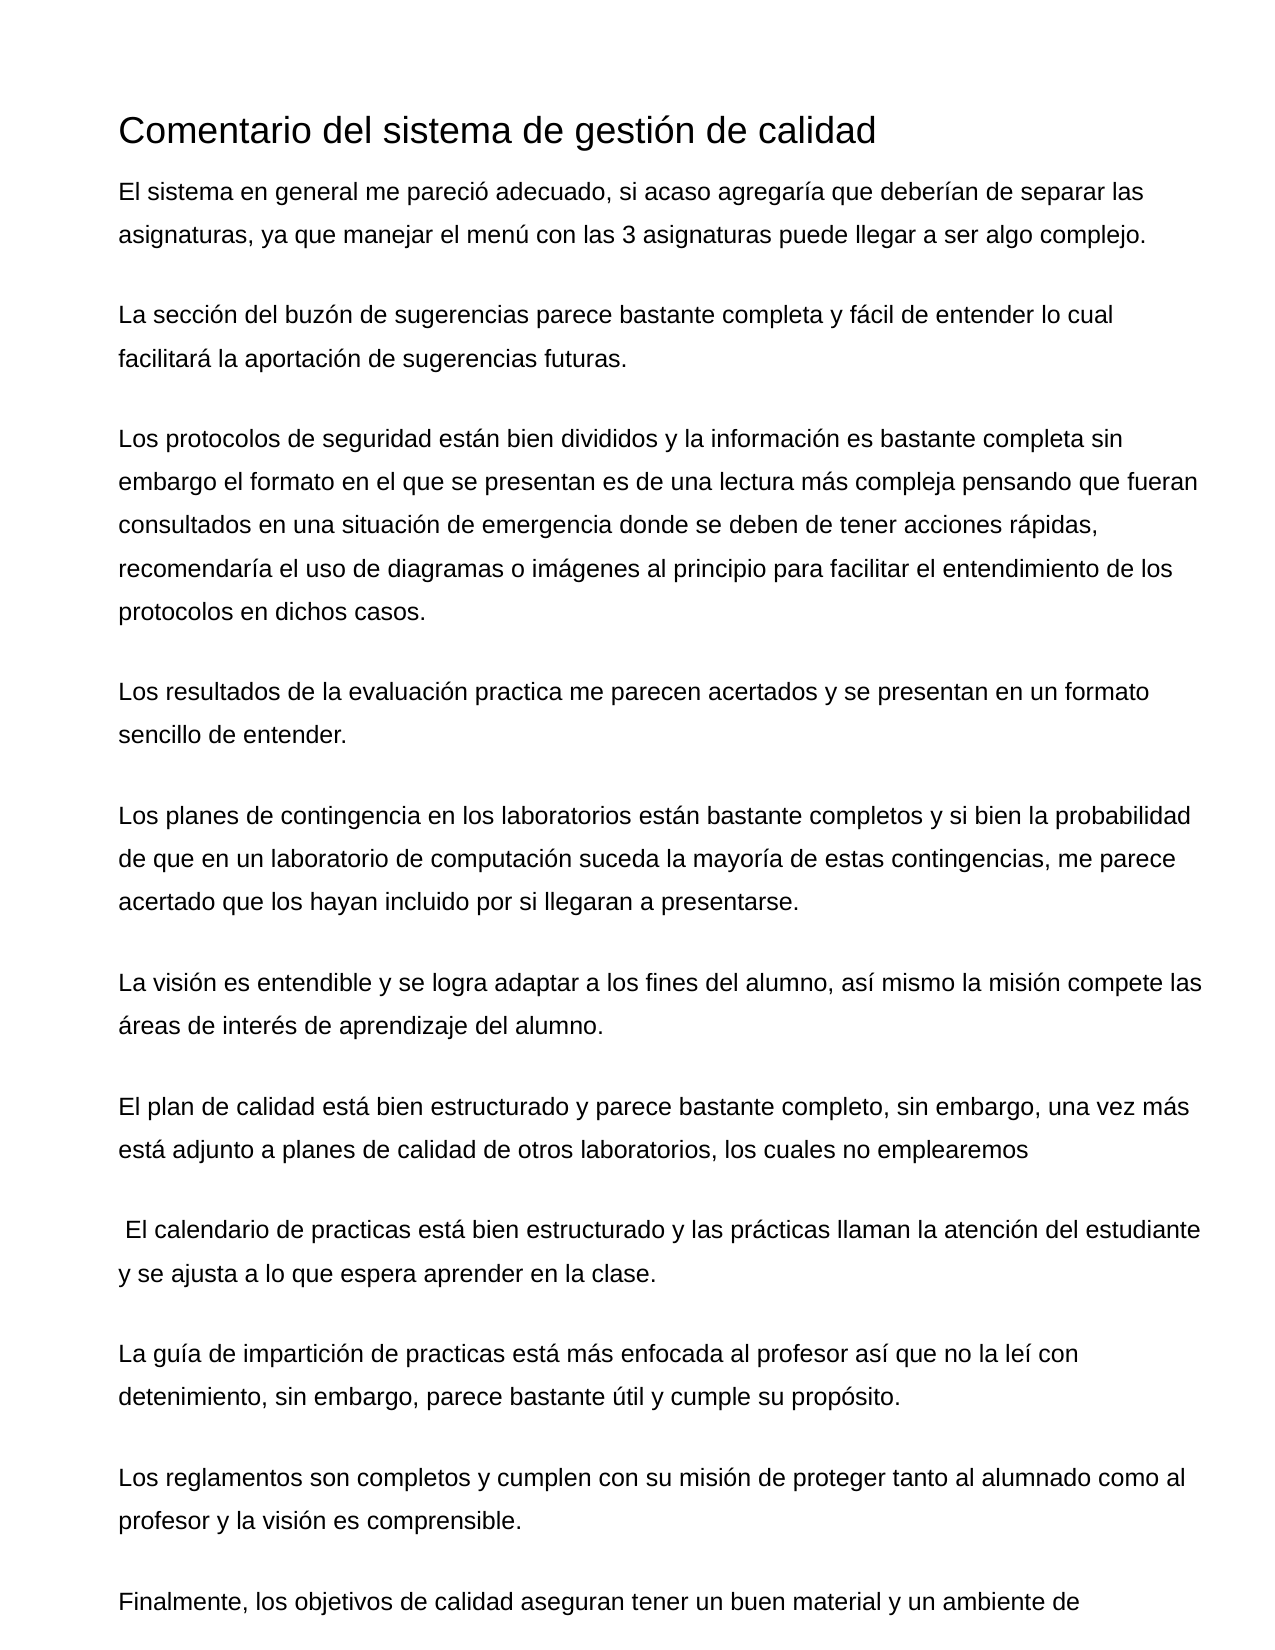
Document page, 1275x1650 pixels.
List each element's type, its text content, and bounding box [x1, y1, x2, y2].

text Los protocolos de seguridad están bien divididos y la información es bastante completa sin embargo el formato en el que se presentan es de una lectura más compleja pensando que fueran consultados en una situación de emergencia donde se deben de tener acciones rápidas, recomendaría el uso de diagramas o imágenes al principio para facilitar el entendimiento de los protocolos en dichos casos. [118, 424, 1205, 625]
text Comentario del sistema de gestión de calidad [118, 108, 1205, 152]
text La visión es entendible y se logra adaptar a los fines del alumno, así mismo la misión compete las áreas de interés de aprendizaje del alumno. [118, 968, 1205, 1040]
text El calendario de practicas está bien estructurado y las prácticas llaman la atención del estudiante y se ajusta a lo que espera aprender en la clase. [118, 1215, 1205, 1287]
text La sección del buzón de sugerencias parece bastante completa y fácil de entender lo cual facilitará la aportación de sugerencias futuras. [118, 300, 1205, 372]
text El plan de calidad está bien estructurado y parece bastante completo, sin embargo, una vez más está adjunto a planes de calidad de otros laboratorios, los cuales no emplearemos [118, 1092, 1205, 1163]
text Los reglamentos son completos y cumplen con su misión de proteger tanto al alumnado como al profesor y la visión es comprensible. [118, 1463, 1205, 1535]
text Los planes de contingencia en los laboratorios están bastante completos y si bien la probabilidad de que en un laboratorio de computación suceda la mayoría de estas contingencias, me parece acertado que los hayan incluido por si llegaran a presentarse. [118, 801, 1205, 916]
text Los resultados de la evaluación practica me parecen acertados y se presentan en un formato sencillo de entender. [118, 677, 1205, 749]
text El sistema en general me pareció adecuado, si acaso agregaría que deberían de separar las asignaturas, ya que manejar el menú con las 3 asignaturas puede llegar a ser algo complejo. [118, 177, 1205, 248]
text Finalmente, los objetivos de calidad aseguran tener un buen material y un ambiente de [118, 1587, 1205, 1615]
text La guía de impartición de practicas está más enfocada al profesor así que no la leí con detenimiento, sin embargo, parece bastante útil y cumple su propósito. [118, 1339, 1205, 1411]
